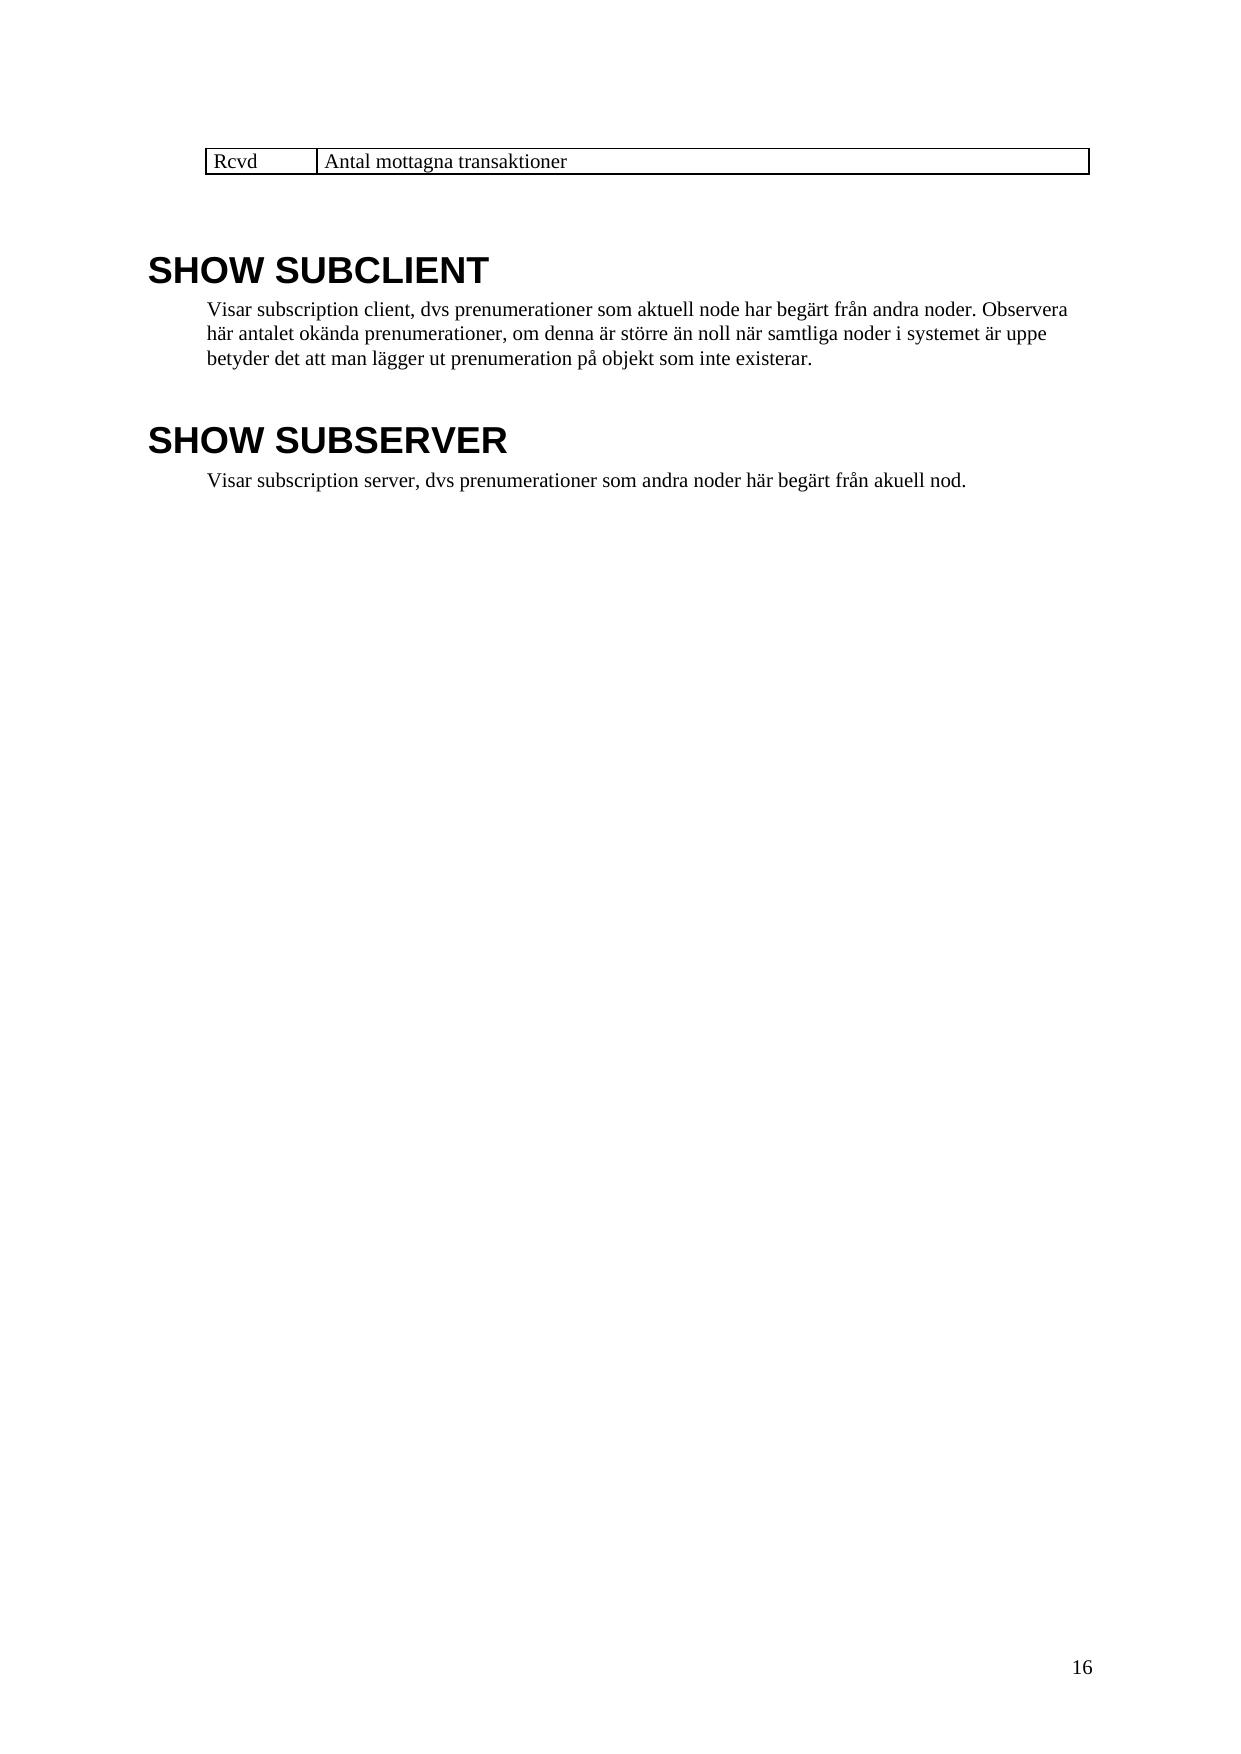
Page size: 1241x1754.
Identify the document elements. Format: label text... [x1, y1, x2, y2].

subtitle SHOW SUBCLIENT [148, 248, 1093, 291]
table_cell Rcvd [207, 149, 316, 173]
subtitle SHOW SUBSERVER [148, 418, 1093, 462]
table_cell Antal mottagna transaktioner [318, 149, 1088, 173]
text Visar subscription client, dvs prenumerationer som aktuell node har begärt från andra noder. Observera här antalet okända prenumerationer, om denna är större än noll när samtliga noder i systemet är uppe betyder det att man lägger ut prenumeration på objekt som inte existerar. [207, 297, 1093, 369]
text Visar subscription server, dvs prenumerationer som andra noder här begärt från akuell nod. [207, 468, 1093, 492]
